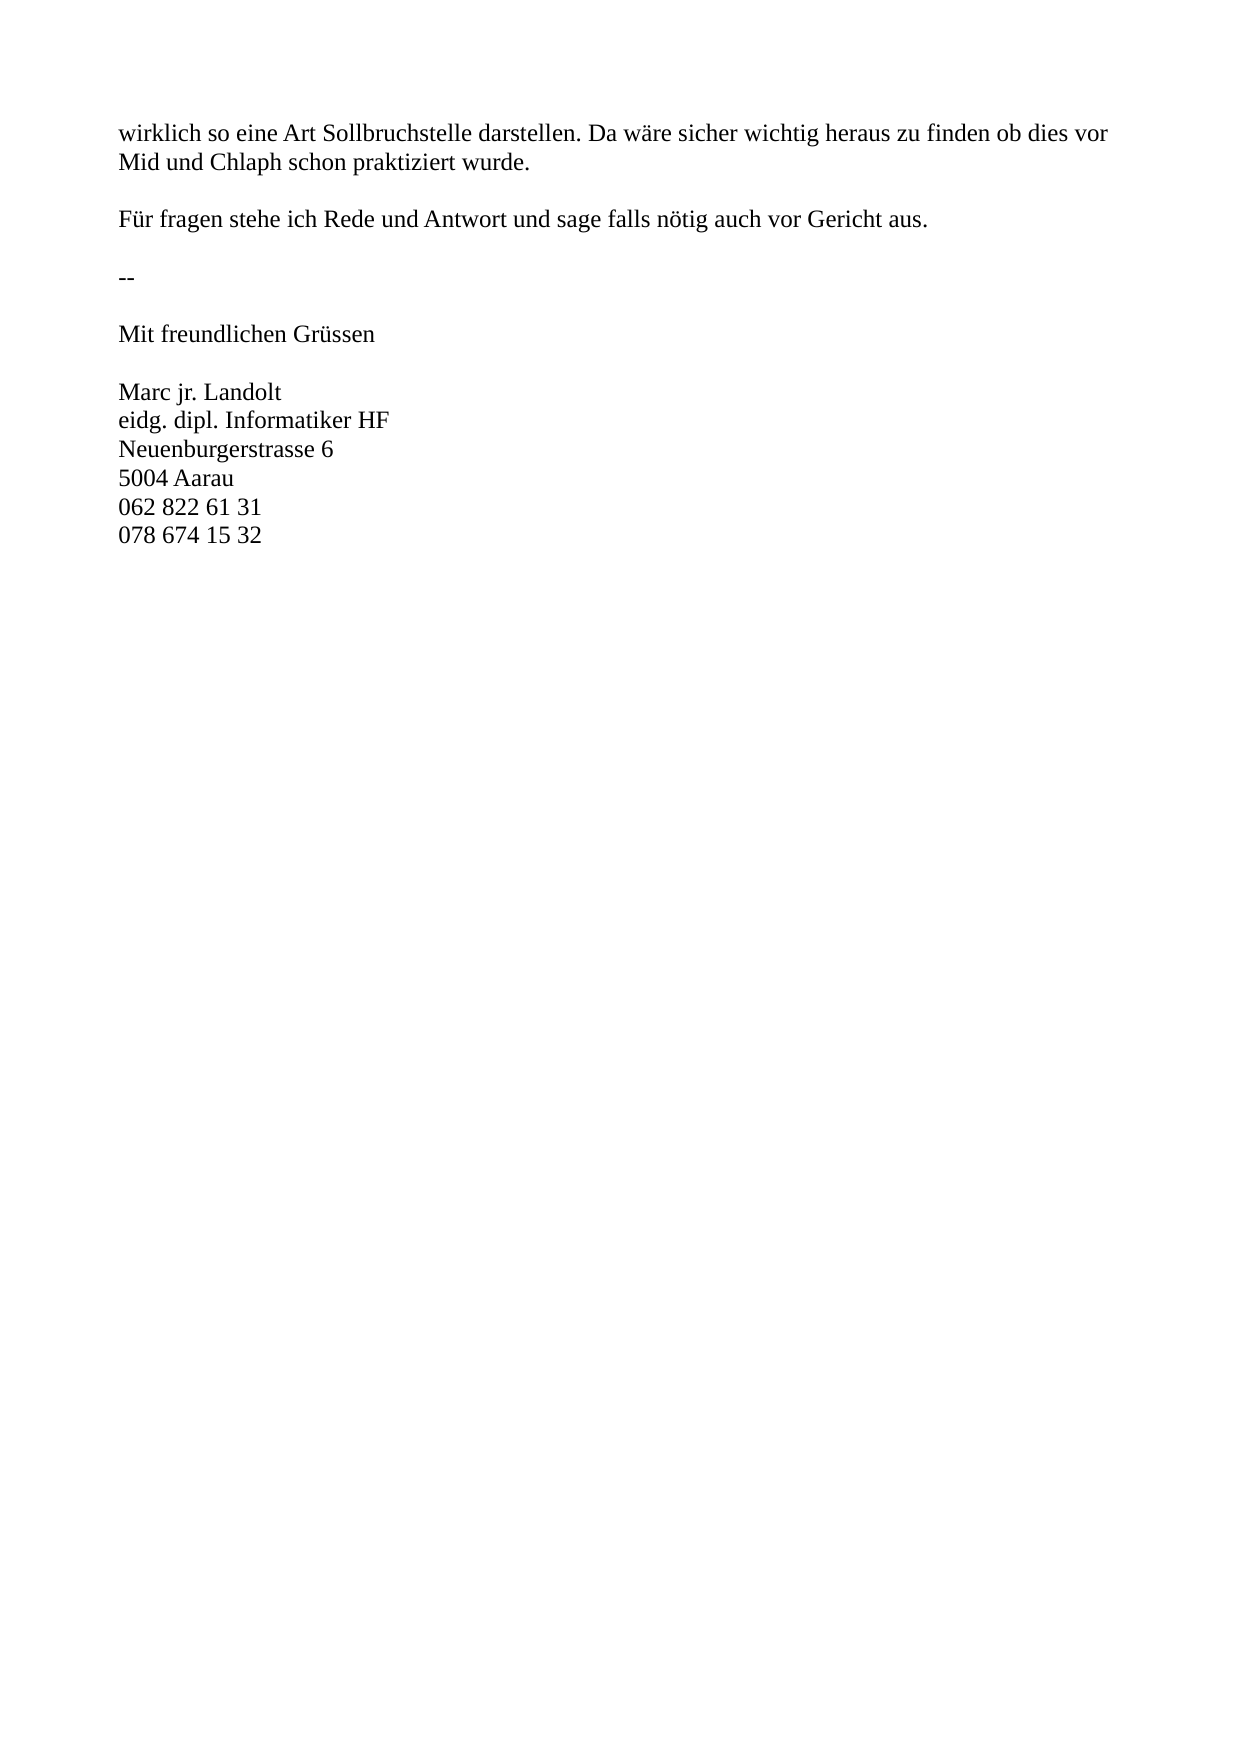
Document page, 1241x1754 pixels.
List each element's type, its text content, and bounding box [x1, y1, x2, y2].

text wirklich so eine Art Sollbruchstelle darstellen. Da wäre sicher wichtig heraus zu finden ob dies vor Mid und Chlaph schon praktiziert wurde. [118, 118, 1122, 176]
text Für fragen stehe ich Rede und Antwort und sage falls nötig auch vor Gericht aus. -- Mit freundlichen Grüssen Marc jr. Landolt eidg. dipl. Informatiker HF Neuenburgerstrasse 6 5004 Aarau 062 822 61 31 078 674 15 32 [118, 204, 1122, 636]
